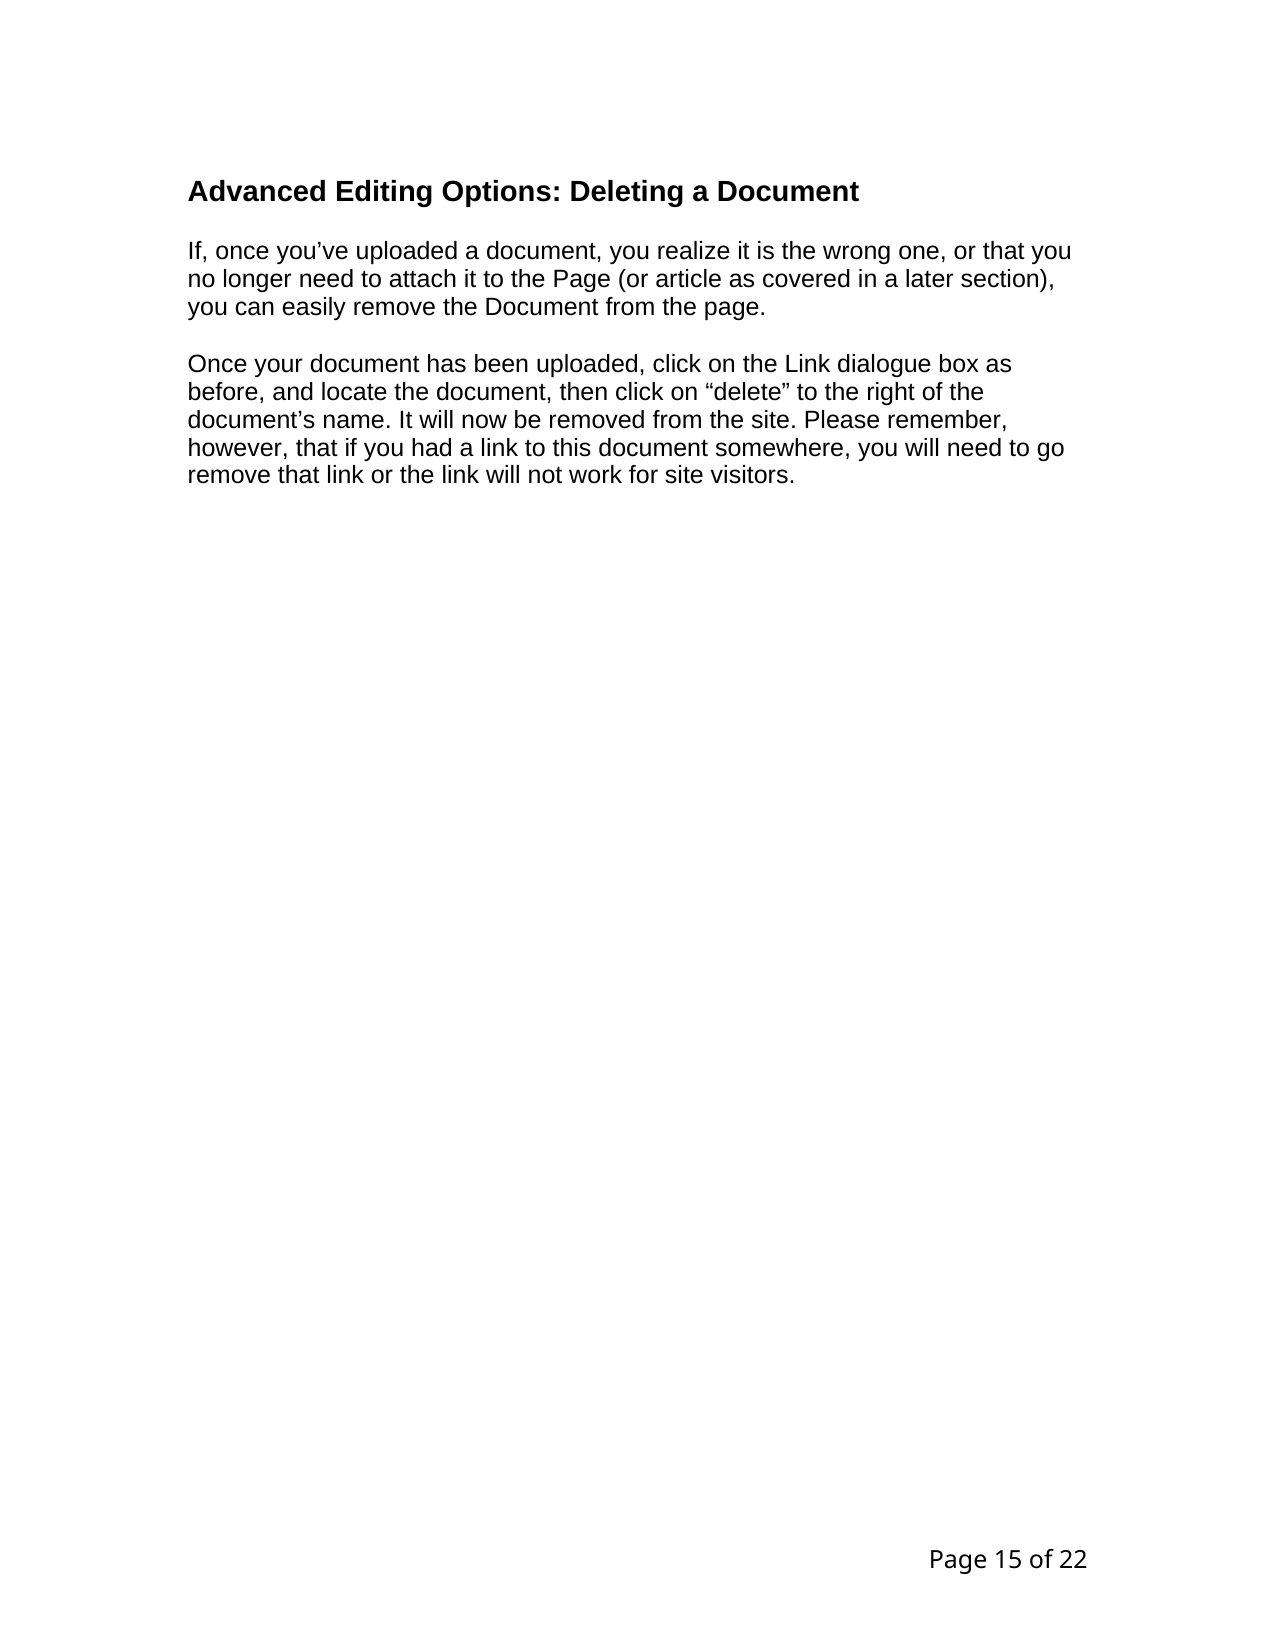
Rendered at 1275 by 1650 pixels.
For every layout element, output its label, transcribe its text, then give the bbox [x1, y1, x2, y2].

subtitle Advanced Editing Options: Deleting a Document [187, 175, 1087, 208]
text If, once you’ve uploaded a document, you realize it is the wrong one, or that you no longer need to attach it to the Page (or article as covered in a later section), you can easily remove the Document from the page. [187, 237, 1087, 321]
text Once your document has been uploaded, click on the Link dialogue box as before, and locate the document, then click on “delete” to the right of the document’s name. It will now be removed from the site. Please remember, however, that if you had a link to this document somewhere, you will need to go remove that link or the link will not work for site visitors. [187, 350, 1087, 489]
